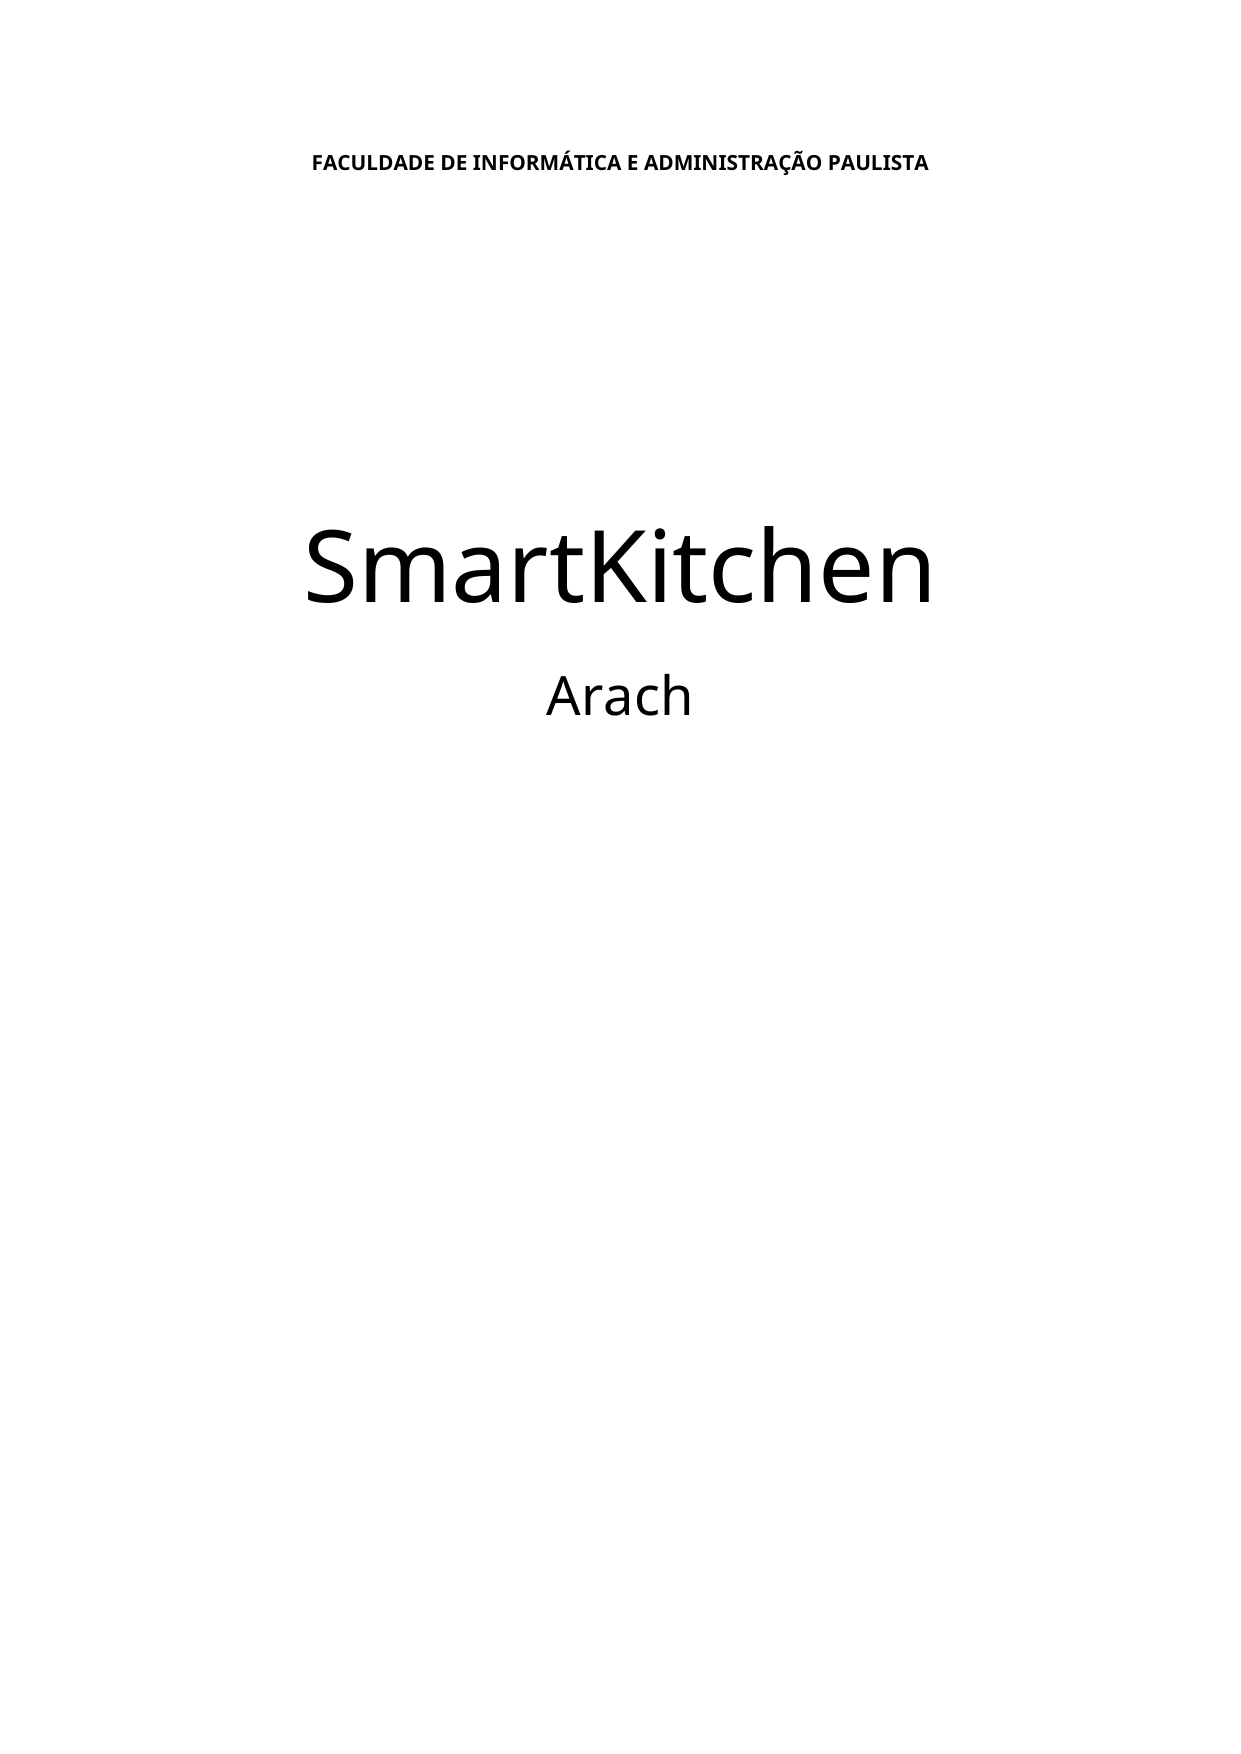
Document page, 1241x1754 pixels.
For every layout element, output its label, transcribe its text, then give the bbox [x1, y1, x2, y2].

text Arach [177, 658, 1063, 731]
text SmartKitchen [177, 495, 1063, 632]
text FACULDADE DE INFORMÁTICA E ADMINISTRAÇÃO PAULISTA [177, 148, 1063, 176]
